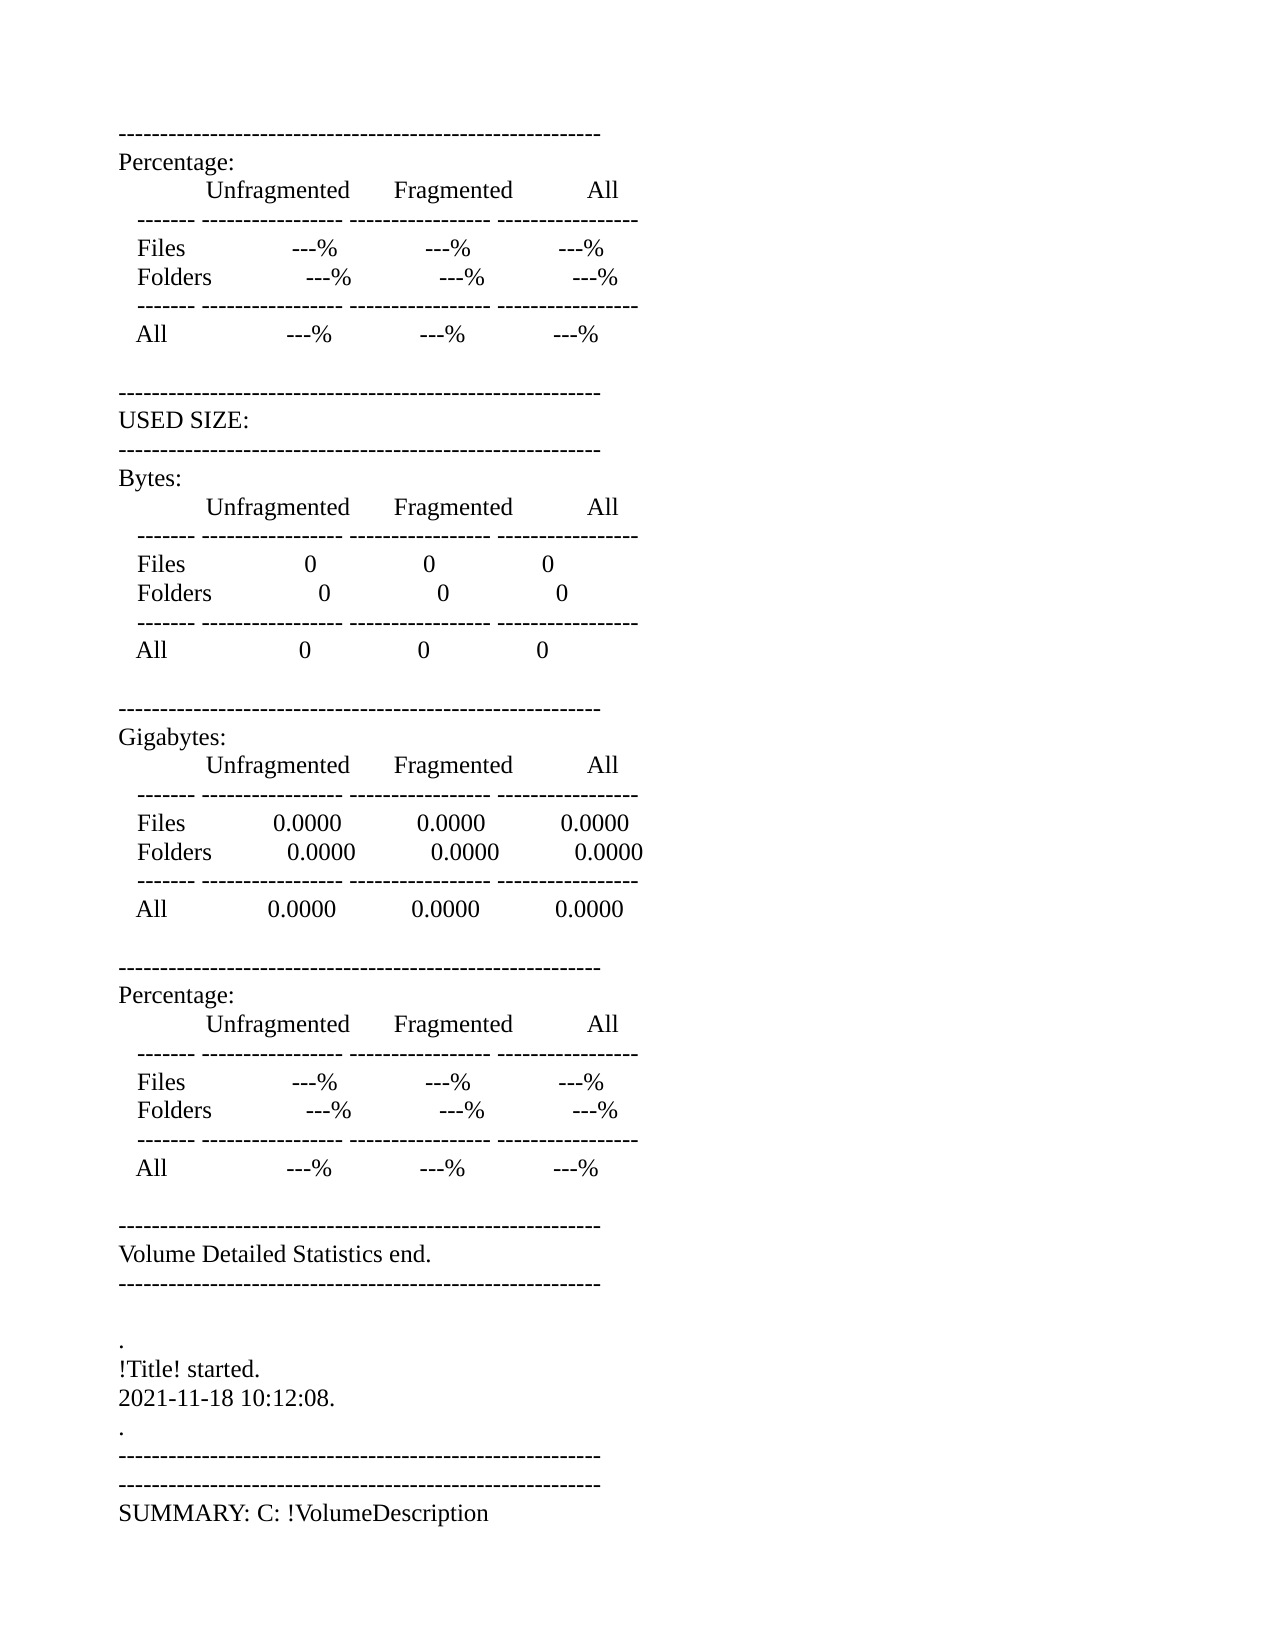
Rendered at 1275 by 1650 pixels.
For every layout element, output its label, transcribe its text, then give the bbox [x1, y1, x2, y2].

text USED SIZE: [118, 406, 1157, 434]
text !Title! started. [118, 1354, 1157, 1383]
text ------- ----------------- ----------------- ----------------- [118, 204, 1157, 233]
text All ---% ---% ---% [118, 319, 1157, 348]
text Files 0.0000 0.0000 0.0000 [118, 808, 1157, 837]
text SUMMARY: C: !VolumeDescription [118, 1498, 1157, 1527]
text Folders 0 0 0 [118, 578, 1157, 607]
text ------- ----------------- ----------------- ----------------- [118, 1038, 1157, 1067]
text Folders ---% ---% ---% [118, 1096, 1157, 1124]
text Unfragmented Fragmented All [118, 751, 1157, 779]
text ------- ----------------- ----------------- ----------------- [118, 866, 1157, 894]
text Unfragmented Fragmented All [118, 1009, 1157, 1038]
text ------- ----------------- ----------------- ----------------- [118, 607, 1157, 636]
text ---------------------------------------------------------- [118, 118, 1157, 147]
text Unfragmented Fragmented All [118, 176, 1157, 204]
text ---------------------------------------------------------- [118, 434, 1157, 463]
text ---------------------------------------------------------- [118, 1469, 1157, 1498]
text ---------------------------------------------------------- [118, 1268, 1157, 1297]
text Percentage: [118, 981, 1157, 1009]
text Folders 0.0000 0.0000 0.0000 [118, 837, 1157, 866]
text Volume Detailed Statistics end. [118, 1239, 1157, 1268]
text . [118, 1412, 1157, 1441]
text All ---% ---% ---% [118, 1153, 1157, 1182]
text Percentage: [118, 147, 1157, 176]
text Gigabytes: [118, 722, 1157, 751]
text ---------------------------------------------------------- [118, 1211, 1157, 1239]
text All 0 0 0 [118, 636, 1157, 664]
text Folders ---% ---% ---% [118, 262, 1157, 291]
text ------- ----------------- ----------------- ----------------- [118, 779, 1157, 808]
text ------- ----------------- ----------------- ----------------- [118, 291, 1157, 319]
text Bytes: [118, 463, 1157, 492]
text ---------------------------------------------------------- [118, 377, 1157, 406]
text ------- ----------------- ----------------- ----------------- [118, 1124, 1157, 1153]
text Files ---% ---% ---% [118, 1067, 1157, 1096]
text Unfragmented Fragmented All [118, 492, 1157, 521]
text ------- ----------------- ----------------- ----------------- [118, 521, 1157, 549]
text ---------------------------------------------------------- [118, 952, 1157, 981]
text 2021-11-18 10:12:08. [118, 1383, 1157, 1412]
text All 0.0000 0.0000 0.0000 [118, 894, 1157, 923]
text . [118, 1326, 1157, 1354]
text Files ---% ---% ---% [118, 233, 1157, 262]
text ---------------------------------------------------------- [118, 693, 1157, 722]
text Files 0 0 0 [118, 549, 1157, 578]
text ---------------------------------------------------------- [118, 1441, 1157, 1469]
